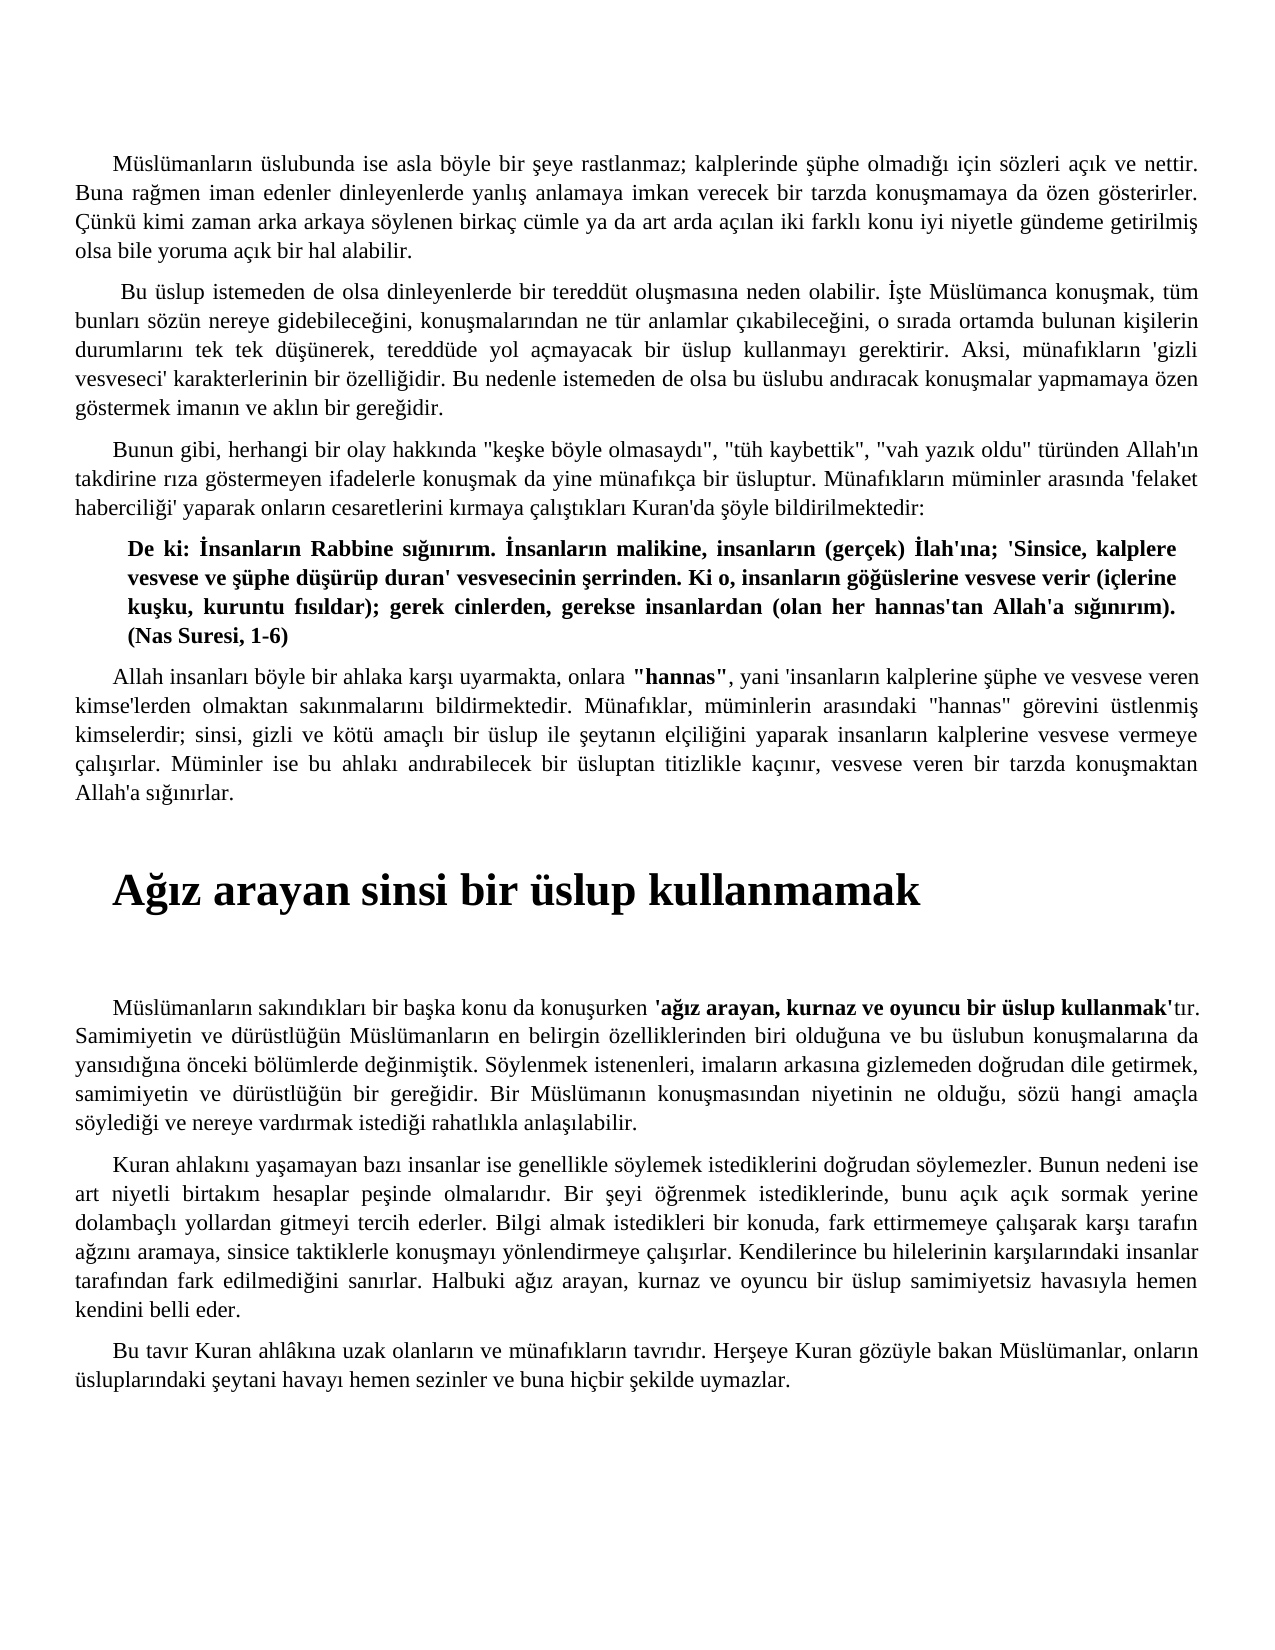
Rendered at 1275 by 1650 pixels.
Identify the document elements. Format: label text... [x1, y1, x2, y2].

text Kuran ahlakını yaşamayan bazı insanlar ise genellikle söylemek istediklerini doğrudan söylemezler. Bunun nedeni ise art niyetli birtakım hesaplar peşinde olmalarıdır. Bir şeyi öğrenmek istediklerinde, bunu açık açık sormak yerine dolambaçlı yollardan gitmeyi tercih ederler. Bilgi almak istedikleri bir konuda, fark ettirmemeye çalışarak karşı tarafın ağzını aramaya, sinsice taktiklerle konuşmayı yönlendirmeye çalışırlar. Kendilerince bu hilelerinin karşılarındaki insanlar tarafından fark edilmediğini sanırlar. Halbuki ağız arayan, kurnaz ve oyuncu bir üslup samimiyetsiz havasıyla hemen kendini belli eder. [75, 1151, 1200, 1322]
text Müslümanların sakındıkları bir başka konu da konuşurken 'ağız arayan, kurnaz ve oyuncu bir üslup kullanmak'tır. Samimiyetin ve dürüstlüğün Müslümanların en belirgin özelliklerinden biri olduğuna ve bu üslubun konuşmalarına da yansıdığına önceki bölümlerde değinmiştik. Söylenmek istenenleri, imaların arkasına gizlemeden doğrudan dile getirmek, samimiyetin ve dürüstlüğün bir gereğidir. Bir Müslümanın konuşmasından niyetinin ne olduğu, sözü hangi amaçla söylediği ve nereye vardırmak istediği rahatlıkla anlaşılabilir. [75, 993, 1200, 1136]
text Bu tavır Kuran ahlâkına uzak olanların ve münafıkların tavrıdır. Herşeye Kuran gözüyle bakan Müslümanlar, onların üsluplarındaki şeytani havayı hemen sezinler ve buna hiçbir şekilde uymazlar. [75, 1337, 1200, 1392]
subtitle Ağız arayan sinsi bir üslup kullanmamak [112, 862, 1200, 915]
text De ki: İnsanların Rabbine sığınırım. İnsanların malikine, insanların (gerçek) İlah'ına; 'Sinsice, kalplere vesvese ve şüphe düşürüp duran' vesvesecinin şerrinden. Ki o, insanların göğüslerine vesvese verir (içlerine kuşku, kuruntu fısıldar); gerek cinlerden, gerekse insanlardan (olan her hannas'tan Allah'a sığınırım). (Nas Suresi, 1-6) [127, 535, 1177, 648]
text Allah insanları böyle bir ahlaka karşı uyarmakta, onlara "hannas", yani 'insanların kalplerine şüphe ve vesvese veren kimse'lerden olmaktan sakınmalarını bildirmektedir. Münafıklar, müminlerin arasındaki "hannas" görevini üstlenmiş kimselerdir; sinsi, gizli ve kötü amaçlı bir üslup ile şeytanın elçiliğini yaparak insanların kalplerine vesvese vermeye çalışırlar. Müminler ise bu ahlakı andırabilecek bir üsluptan titizlikle kaçınır, vesvese veren bir tarzda konuşmaktan Allah'a sığınırlar. [75, 663, 1200, 806]
text Bu üslup istemeden de olsa dinleyenlerde bir tereddüt oluşmasına neden olabilir. İşte Müslümanca konuşmak, tüm bunları sözün nereye gidebileceğini, konuşmalarından ne tür anlamlar çıkabileceğini, o sırada ortamda bulunan kişilerin durumlarını tek tek düşünerek, tereddüde yol açmayacak bir üslup kullanmayı gerektirir. Aksi, münafıkların 'gizli vesveseci' karakterlerinin bir özelliğidir. Bu nedenle istemeden de olsa bu üslubu andıracak konuşmalar yapmamaya özen göstermek imanın ve aklın bir gereğidir. [75, 278, 1200, 421]
text Bunun gibi, herhangi bir olay hakkında "keşke böyle olmasaydı", "tüh kaybettik", "vah yazık oldu" türünden Allah'ın takdirine rıza göstermeyen ifadelerle konuşmak da yine münafıkça bir üsluptur. Münafıkların müminler arasında 'felaket haberciliği' yaparak onların cesaretlerini kırmaya çalıştıkları Kuran'da şöyle bildirilmektedir: [75, 436, 1200, 520]
text Müslümanların üslubunda ise asla böyle bir şeye rastlanmaz; kalplerinde şüphe olmadığı için sözleri açık ve nettir. Buna rağmen iman edenler dinleyenlerde yanlış anlamaya imkan verecek bir tarzda konuşmamaya da özen gösterirler. Çünkü kimi zaman arka arkaya söylenen birkaç cümle ya da art arda açılan iki farklı konu iyi niyetle gündeme getirilmiş olsa bile yoruma açık bir hal alabilir. [75, 150, 1200, 263]
